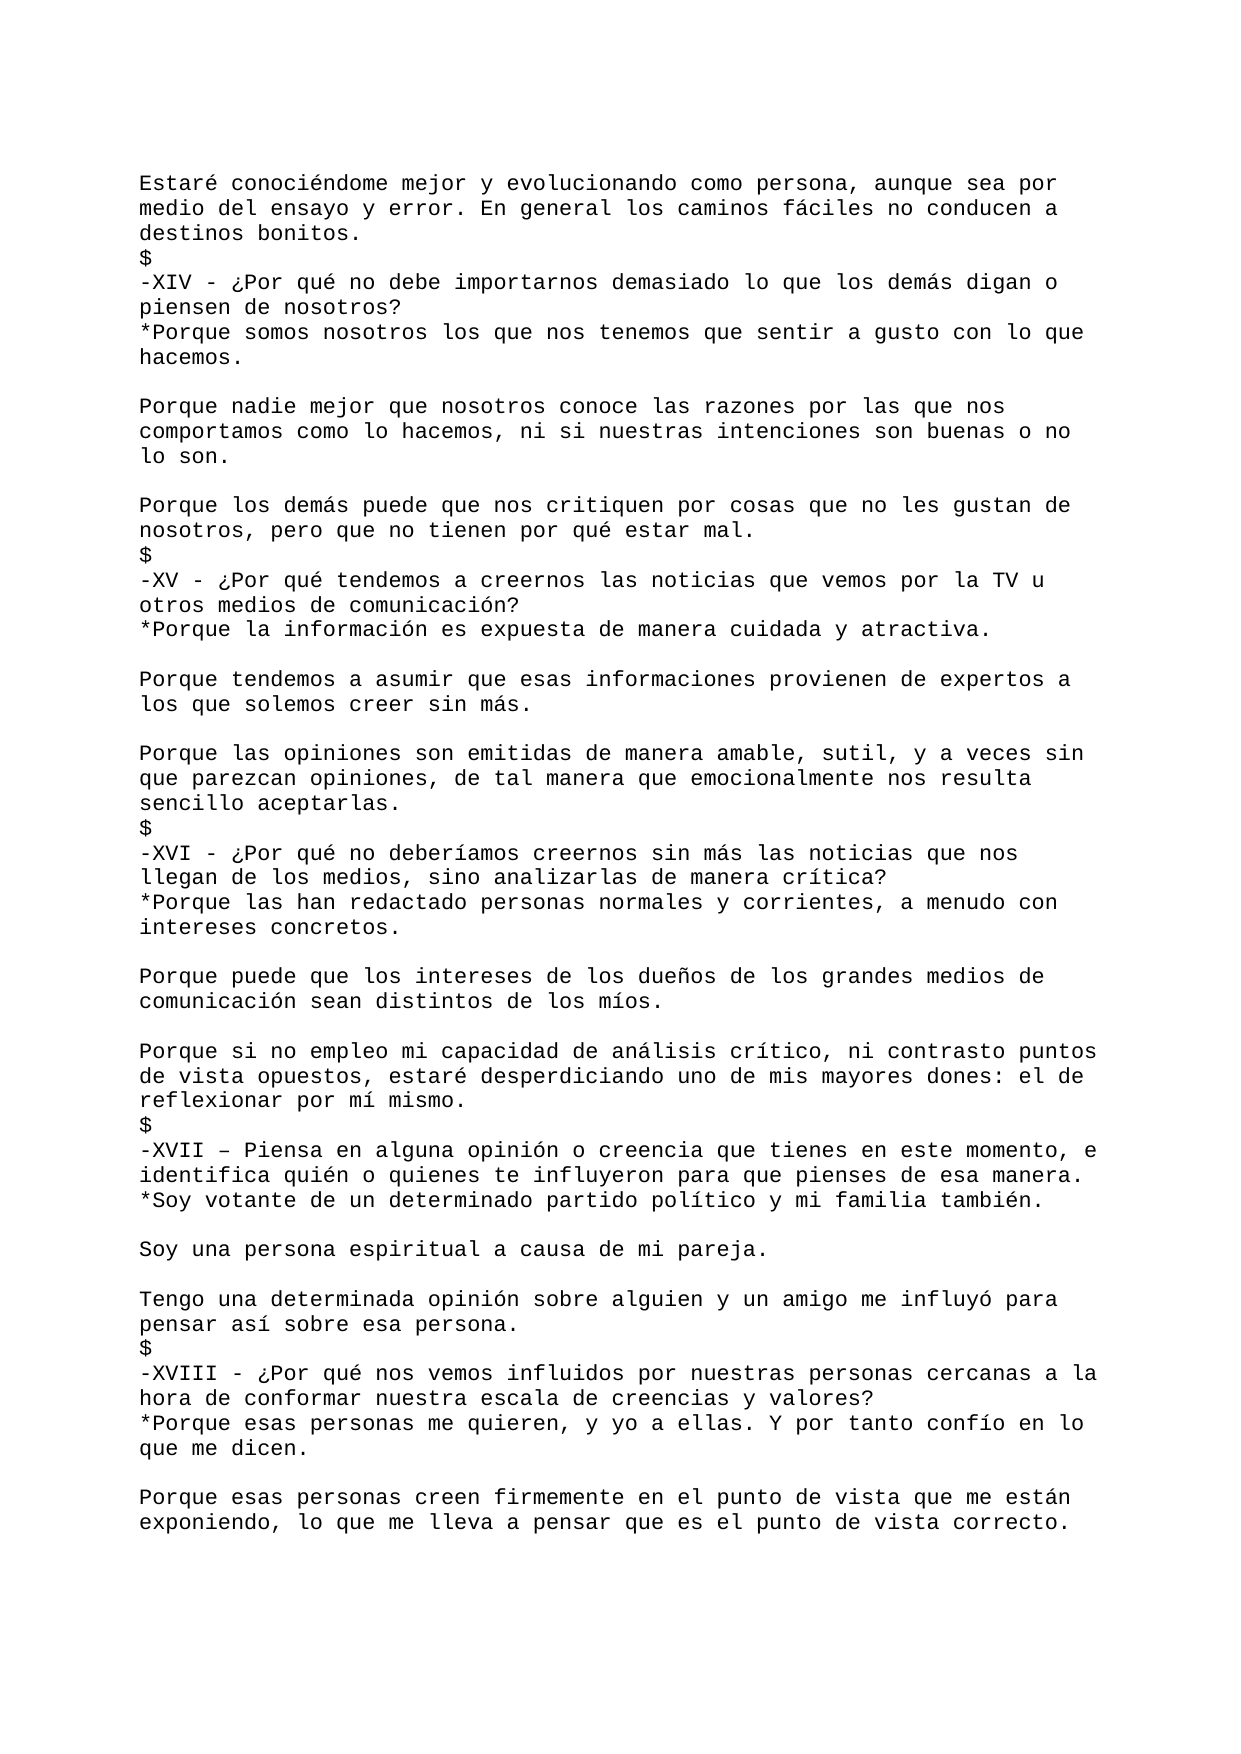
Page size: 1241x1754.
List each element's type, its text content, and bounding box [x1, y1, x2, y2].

text Tengo una determinada opinión sobre alguien y un amigo me influyó para pensar así sobre esa persona. [139, 1288, 1101, 1338]
text $ [139, 817, 1101, 842]
text *Soy votante de un determinado partido político y mi familia también. [139, 1189, 1101, 1214]
text Soy una persona espiritual a causa de mi pareja. [139, 1238, 1101, 1263]
text $ [139, 247, 1101, 272]
text -XVIII - ¿Por qué nos vemos influidos por nuestras personas cercanas a la hora de conformar nuestra escala de creencias y valores? [139, 1362, 1101, 1412]
text -XVI - ¿Por qué no deberíamos creernos sin más las noticias que nos llegan de los medios, sino analizarlas de manera crítica? [139, 842, 1101, 891]
text *Porque somos nosotros los que nos tenemos que sentir a gusto con lo que hacemos. [139, 321, 1101, 371]
text Porque esas personas creen firmemente en el punto de vista que me están exponiendo, lo que me lleva a pensar que es el punto de vista correcto. [139, 1486, 1101, 1536]
text Estaré conociéndome mejor y evolucionando como persona, aunque sea por medio del ensayo y error. En general los caminos fáciles no conducen a destinos bonitos. [139, 172, 1101, 247]
text -XV - ¿Por qué tendemos a creernos las noticias que vemos por la TV u otros medios de comunicación? [139, 569, 1101, 619]
text Porque los demás puede que nos critiquen por cosas que no les gustan de nosotros, pero que no tienen por qué estar mal. [139, 495, 1101, 544]
text $ [139, 544, 1101, 569]
text *Porque la información es expuesta de manera cuidada y atractiva. [139, 619, 1101, 643]
text Porque nadie mejor que nosotros conoce las razones por las que nos comportamos como lo hacemos, ni si nuestras intenciones son buenas o no lo son. [139, 396, 1101, 470]
text Porque tendemos a asumir que esas informaciones provienen de expertos a los que solemos creer sin más. [139, 668, 1101, 718]
text *Porque las han redactado personas normales y corrientes, a menudo con intereses concretos. [139, 891, 1101, 941]
text Porque las opiniones son emitidas de manera amable, sutil, y a veces sin que parezcan opiniones, de tal manera que emocionalmente nos resulta sencillo aceptarlas. [139, 743, 1101, 817]
text $ [139, 1338, 1101, 1362]
text -XVII – Piensa en alguna opinión o creencia que tienes en este momento, e identifica quién o quienes te influyeron para que pienses de esa manera. [139, 1139, 1101, 1189]
text *Porque esas personas me quieren, y yo a ellas. Y por tanto confío en lo que me dicen. [139, 1412, 1101, 1462]
text Porque puede que los intereses de los dueños de los grandes medios de comunicación sean distintos de los míos. [139, 966, 1101, 1015]
text $ [139, 1114, 1101, 1139]
text Porque si no empleo mi capacidad de análisis crítico, ni contrasto puntos de vista opuestos, estaré desperdiciando uno de mis mayores dones: el de reflexionar por mí mismo. [139, 1040, 1101, 1114]
text -XIV - ¿Por qué no debe importarnos demasiado lo que los demás digan o piensen de nosotros? [139, 272, 1101, 321]
